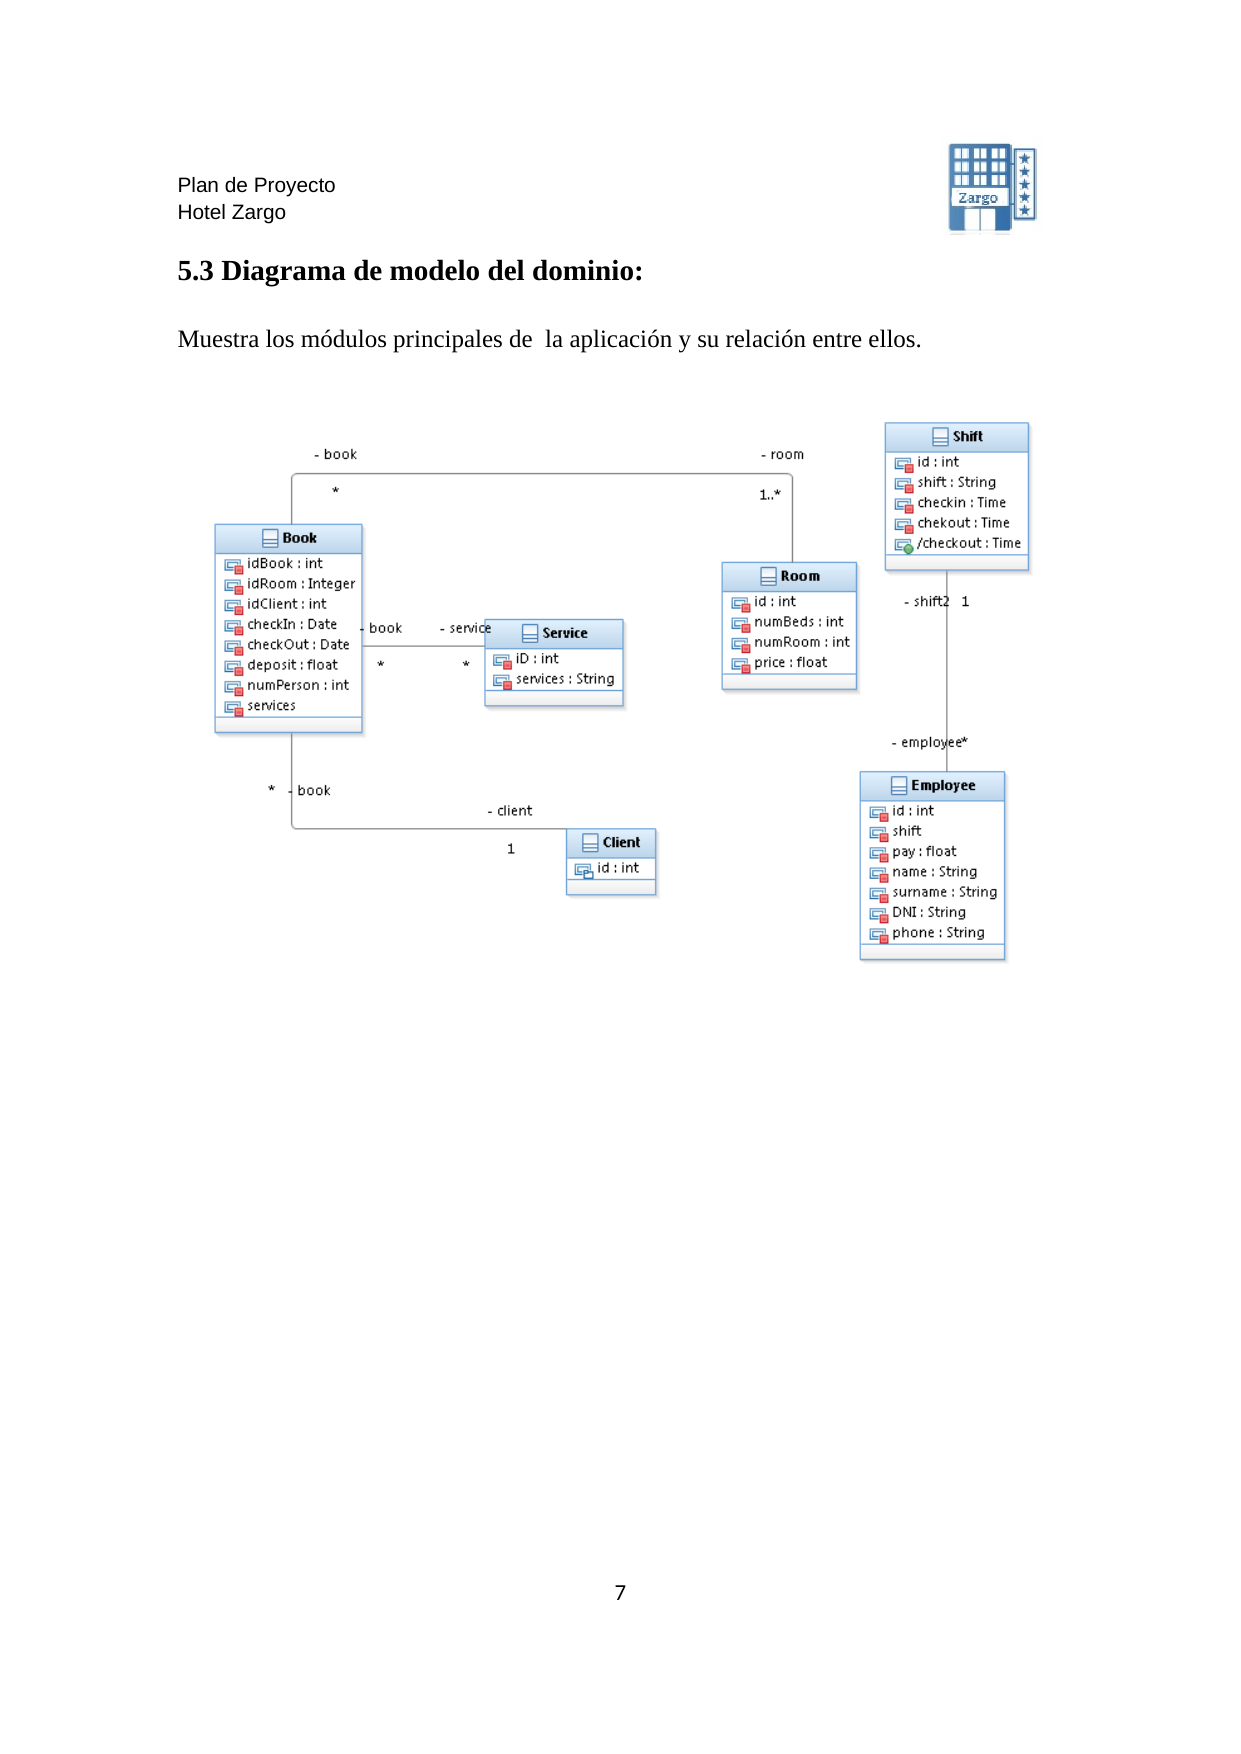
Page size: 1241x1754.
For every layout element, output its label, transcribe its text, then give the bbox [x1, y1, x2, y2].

picture [939, 135, 1045, 235]
text 5.3 Diagrama de modelo del dominio: Muestra los módulos principales de la aplicación y su relación entre ellos. [177, 253, 1063, 1004]
picture [192, 398, 1048, 997]
